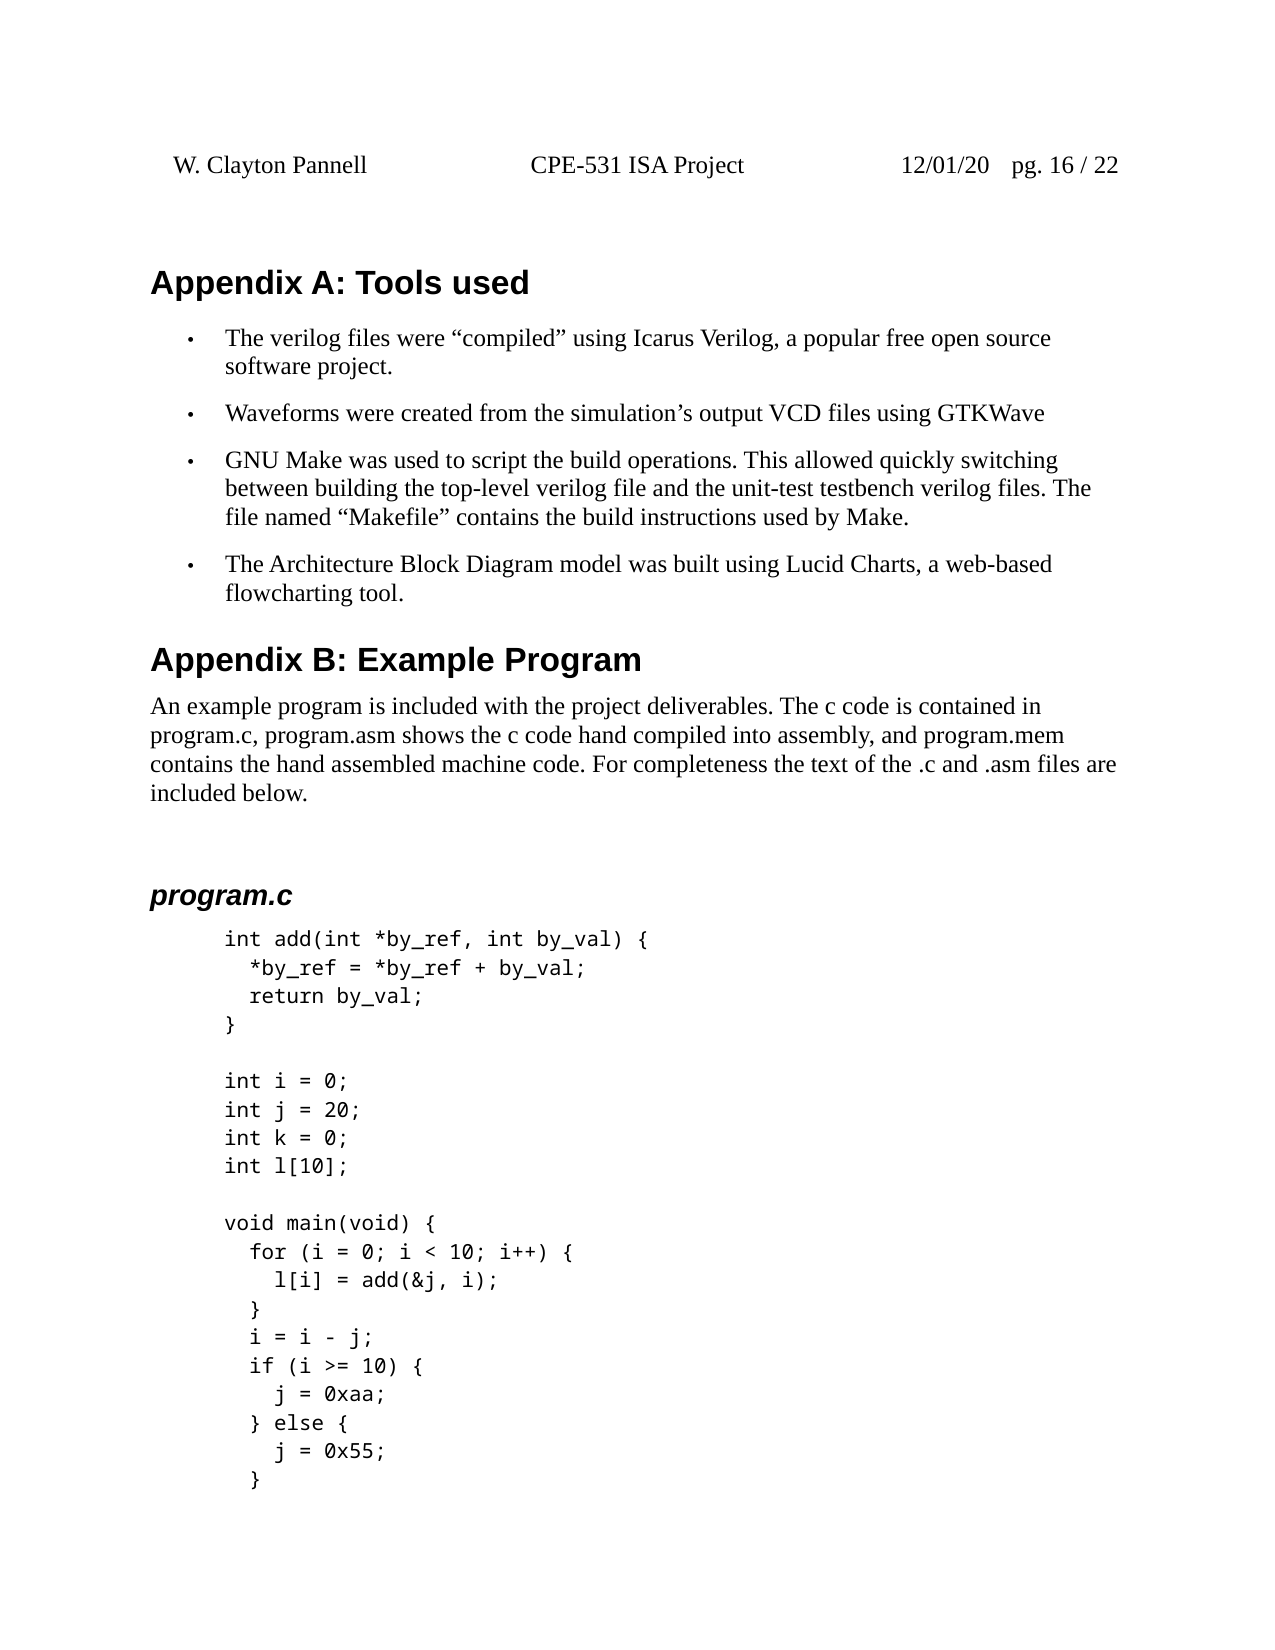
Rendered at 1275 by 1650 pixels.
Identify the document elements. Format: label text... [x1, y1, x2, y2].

text for (i = 0; i < 10; i++) { [150, 1237, 1125, 1265]
list The verilog files were “compiled” using Icarus Verilog, a popular free open source software project. [187, 323, 1125, 380]
subtitle program.c [150, 878, 1125, 912]
text return by_val; [150, 981, 1125, 1009]
text void main(void) { [150, 1208, 1125, 1237]
text int add(int *by_ref, int by_val) { [150, 924, 1125, 953]
text } [150, 1009, 1125, 1038]
list The Architecture Block Diagram model was built using Lucid Charts, a web-based flowcharting tool. [187, 549, 1125, 606]
subtitle Appendix B: Example Program [150, 640, 1125, 679]
text l[i] = add(&j, i); [150, 1265, 1125, 1294]
text j = 0xaa; [150, 1379, 1125, 1408]
text i = i - j; [150, 1322, 1125, 1351]
text int k = 0; [150, 1123, 1125, 1152]
text } [150, 1464, 1125, 1493]
text } else { [150, 1408, 1125, 1436]
text int i = 0; [150, 1066, 1125, 1095]
text if (i >= 10) { [150, 1351, 1125, 1379]
list GNU Make was used to script the build operations. This allowed quickly switching between building the top-level verilog file and the unit-test testbench verilog files. The file named “Makefile” contains the build instructions used by Make. [187, 445, 1125, 531]
text } [150, 1294, 1125, 1322]
list Waveforms were created from the simulation’s output VCD files using GTKWave [187, 398, 1125, 427]
text An example program is included with the project deliverables. The c code is contained in program.c, program.asm shows the c code hand compiled into assembly, and program.mem contains the hand assembled machine code. For completeness the text of the .c and .asm files are included below. [150, 691, 1125, 806]
text j = 0x55; [150, 1436, 1125, 1464]
text int l[10]; [150, 1152, 1125, 1180]
text *by_ref = *by_ref + by_val; [150, 953, 1125, 981]
text int j = 20; [150, 1095, 1125, 1123]
subtitle Appendix A: Tools used [150, 262, 1125, 301]
